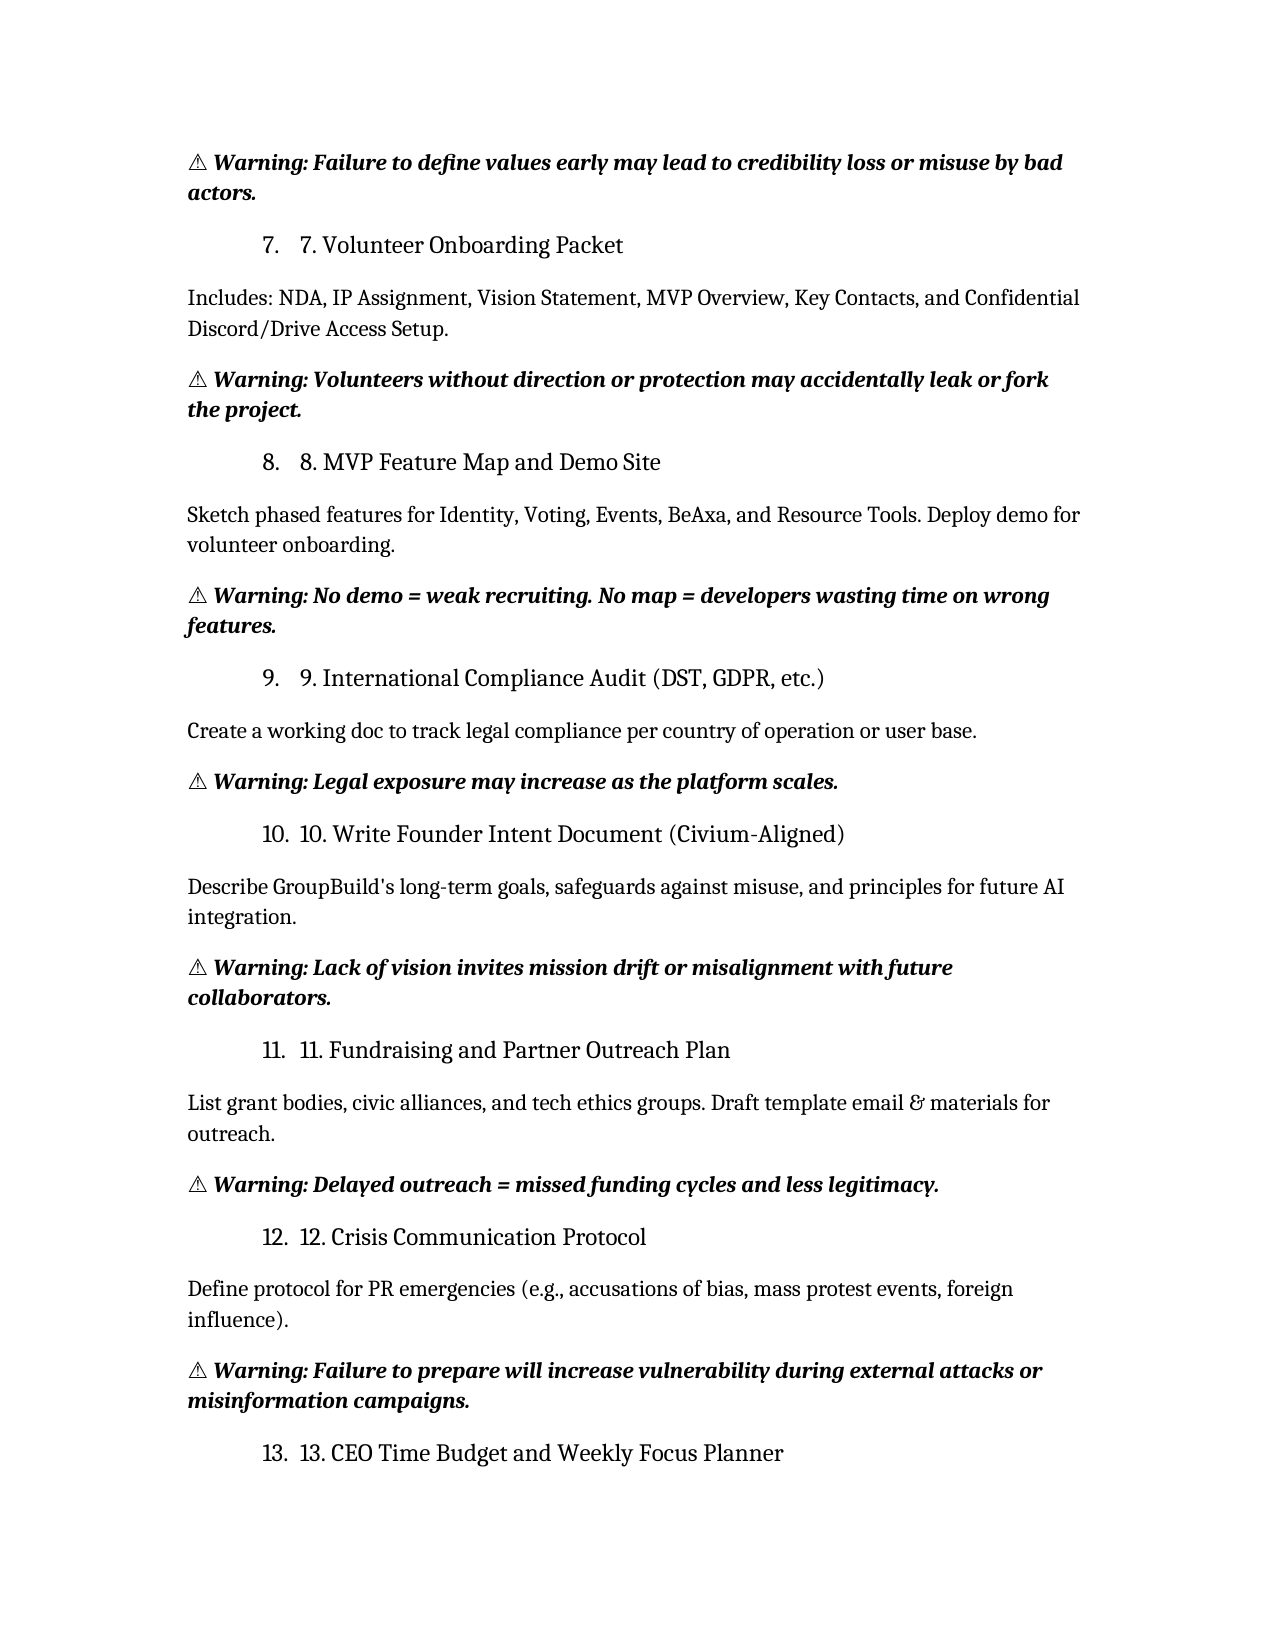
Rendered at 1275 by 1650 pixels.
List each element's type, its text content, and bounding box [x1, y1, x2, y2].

list 9. International Compliance Audit (DST, GDPR, etc.) [262, 664, 1087, 693]
list 10. Write Founder Intent Document (Civium-Aligned) [262, 820, 1087, 849]
text ⚠️ Warning: Delayed outreach = missed funding cycles and less legitimacy. [187, 1171, 1087, 1198]
text Define protocol for PR emergencies (e.g., accusations of bias, mass protest events, foreign influence). [187, 1276, 1087, 1333]
text Describe GroupBuild's long-term goals, safeguards against misuse, and principles for future AI integration. [187, 874, 1087, 930]
text Includes: NDA, IP Assignment, Vision Statement, MVP Overview, Key Contacts, and Confidential Discord/Drive Access Setup. [187, 285, 1087, 342]
text ⚠️ Warning: Failure to prepare will increase vulnerability during external attacks or misinformation campaigns. [187, 1357, 1087, 1414]
text ⚠️ Warning: Volunteers without direction or protection may accidentally leak or fork the project. [187, 366, 1087, 423]
list 12. Crisis Communication Protocol [262, 1222, 1087, 1251]
text ⚠️ Warning: No demo = weak recruiting. No map = developers wasting time on wrong features. [187, 583, 1087, 639]
list 7. Volunteer Onboarding Packet [262, 231, 1087, 260]
list 13. CEO Time Budget and Weekly Focus Planner [262, 1439, 1087, 1467]
text Create a working doc to track legal compliance per country of operation or user base. [187, 718, 1087, 744]
text ⚠️ Warning: Lack of vision invites mission drift or misalignment with future collaborators. [187, 955, 1087, 1012]
text List grant bodies, civic alliances, and tech ethics groups. Draft template email & materials for outreach. [187, 1090, 1087, 1147]
list 8. MVP Feature Map and Demo Site [262, 448, 1087, 476]
text Sketch phased features for Identity, Voting, Events, BeAxa, and Resource Tools. Deploy demo for volunteer onboarding. [187, 501, 1087, 558]
text ⚠️ Warning: Legal exposure may increase as the platform scales. [187, 769, 1087, 795]
text ⚠️ Warning: Failure to define values early may lead to credibility loss or misuse by bad actors. [187, 150, 1087, 207]
list 11. Fundraising and Partner Outreach Plan [262, 1036, 1087, 1065]
